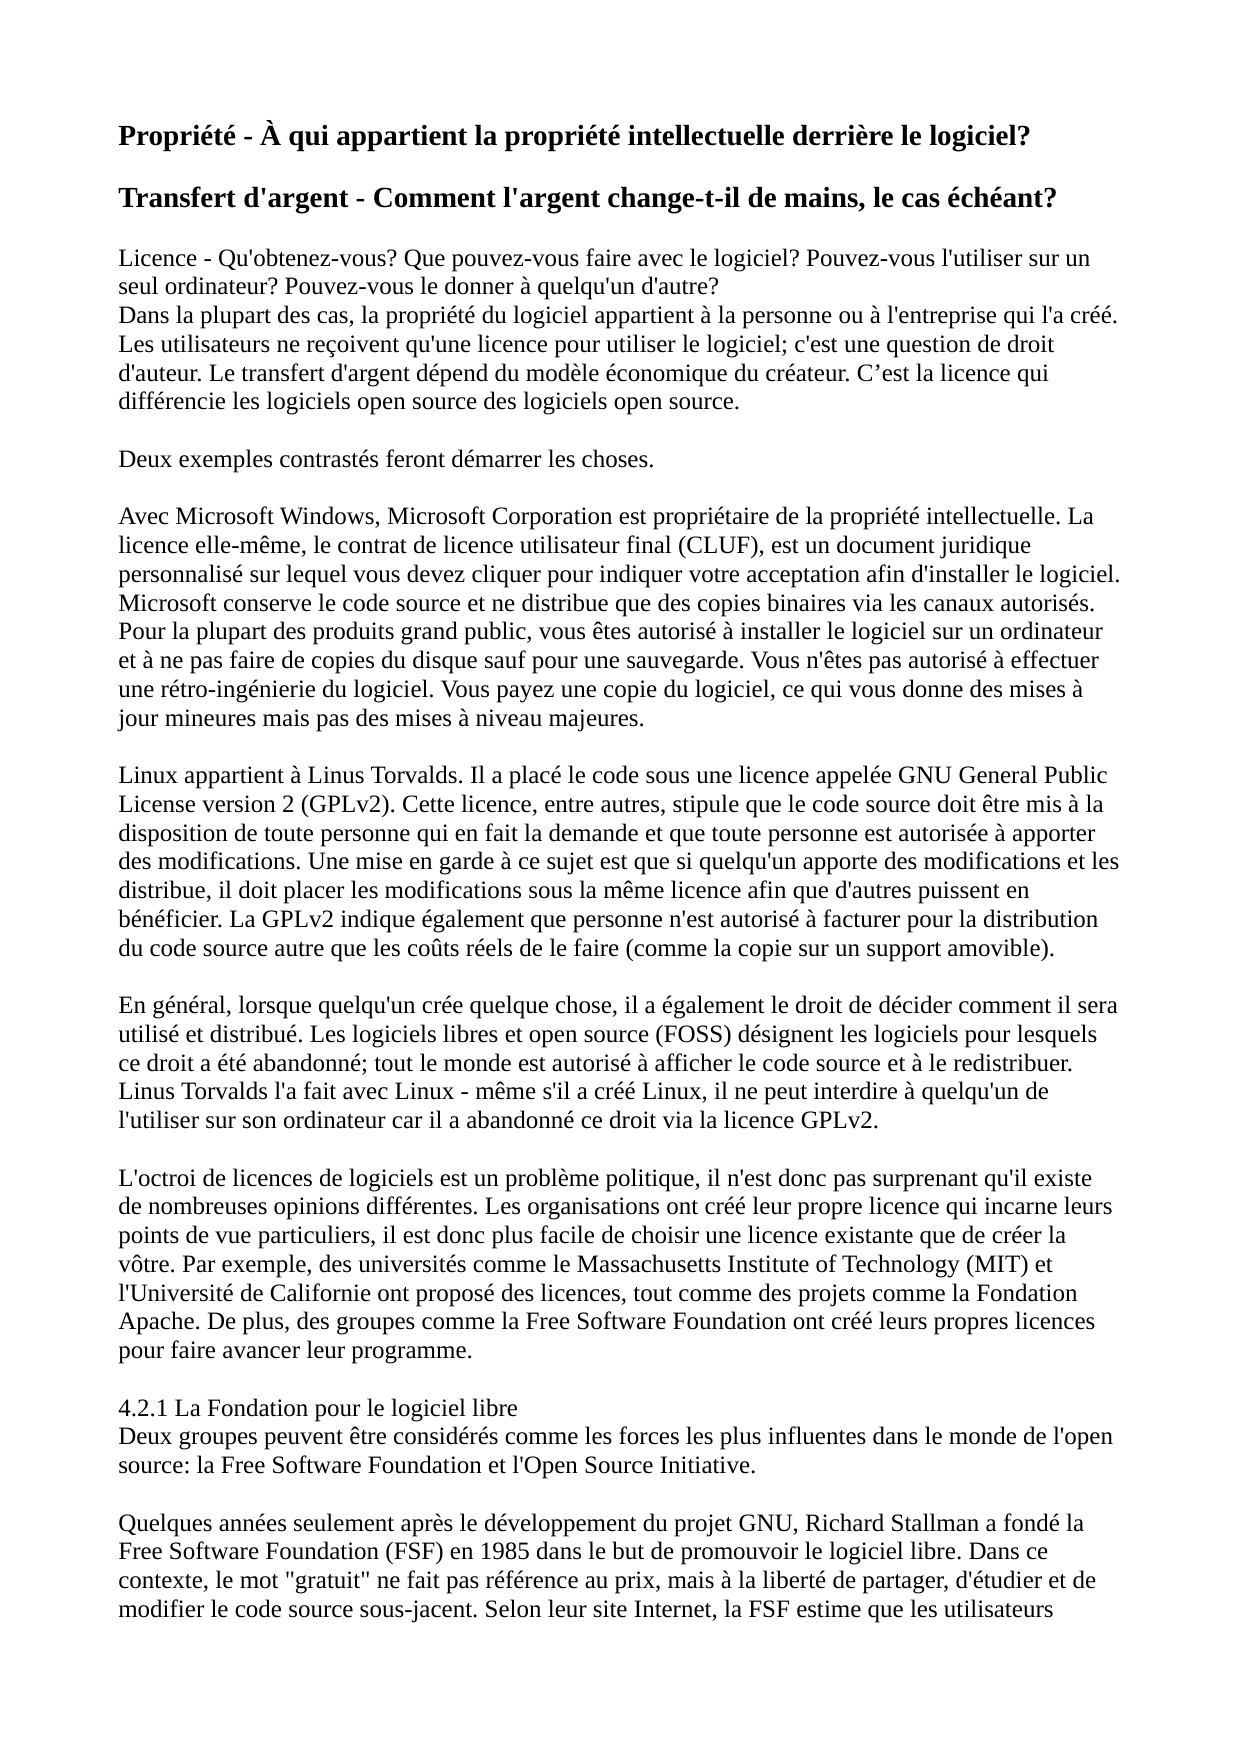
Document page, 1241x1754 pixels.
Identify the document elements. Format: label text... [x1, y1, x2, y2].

text Propriété - À qui appartient la propriété intellectuelle derrière le logiciel? [118, 118, 1122, 152]
text 4.2.1 La Fondation pour le logiciel libre [118, 1393, 1122, 1421]
text Dans la plupart des cas, la propriété du logiciel appartient à la personne ou à l'entreprise qui l'a créé. Les utilisateurs ne reçoivent qu'une licence pour utiliser le logiciel; c'est une question de droit d'auteur. Le transfert d'argent dépend du modèle économique du créateur. C’est la licence qui différencie les logiciels open source des logiciels open source. [118, 300, 1122, 415]
text En général, lorsque quelqu'un crée quelque chose, il a également le droit de décider comment il sera utilisé et distribué. Les logiciels libres et open source (FOSS) désignent les logiciels pour lesquels ce droit a été abandonné; tout le monde est autorisé à afficher le code source et à le redistribuer. Linus Torvalds l'a fait avec Linux - même s'il a créé Linux, il ne peut interdire à quelqu'un de l'utiliser sur son ordinateur car il a abandonné ce droit via la licence GPLv2. [118, 990, 1122, 1134]
text Licence - Qu'obtenez-vous? Que pouvez-vous faire avec le logiciel? Pouvez-vous l'utiliser sur un seul ordinateur? Pouvez-vous le donner à quelqu'un d'autre? [118, 243, 1122, 300]
text Linux appartient à Linus Torvalds. Il a placé le code sous une licence appelée GNU General Public License version 2 (GPLv2). Cette licence, entre autres, stipule que le code source doit être mis à la disposition de toute personne qui en fait la demande et que toute personne est autorisée à apporter des modifications. Une mise en garde à ce sujet est que si quelqu'un apporte des modifications et les distribue, il doit placer les modifications sous la même licence afin que d'autres puissent en bénéficier. La GPLv2 indique également que personne n'est autorisé à facturer pour la distribution du code source autre que les coûts réels de le faire (comme la copie sur un support amovible). [118, 760, 1122, 961]
text Avec Microsoft Windows, Microsoft Corporation est propriétaire de la propriété intellectuelle. La licence elle-même, le contrat de licence utilisateur final (CLUF), est un document juridique personnalisé sur lequel vous devez cliquer pour indiquer votre acceptation afin d'installer le logiciel. Microsoft conserve le code source et ne distribue que des copies binaires via les canaux autorisés. Pour la plupart des produits grand public, vous êtes autorisé à installer le logiciel sur un ordinateur et à ne pas faire de copies du disque sauf pour une sauvegarde. Vous n'êtes pas autorisé à effectuer une rétro-ingénierie du logiciel. Vous payez une copie du logiciel, ce qui vous donne des mises à jour mineures mais pas des mises à niveau majeures. [118, 501, 1122, 731]
text Deux groupes peuvent être considérés comme les forces les plus influentes dans le monde de l'open source: la Free Software Foundation et l'Open Source Initiative. [118, 1421, 1122, 1479]
text Deux exemples contrastés feront démarrer les choses. [118, 444, 1122, 473]
text L'octroi de licences de logiciels est un problème politique, il n'est donc pas surprenant qu'il existe de nombreuses opinions différentes. Les organisations ont créé leur propre licence qui incarne leurs points de vue particuliers, il est donc plus facile de choisir une licence existante que de créer la vôtre. Par exemple, des universités comme le Massachusetts Institute of Technology (MIT) et l'Université de Californie ont proposé des licences, tout comme des projets comme la Fondation Apache. De plus, des groupes comme la Free Software Foundation ont créé leurs propres licences pour faire avancer leur programme. [118, 1163, 1122, 1364]
text Quelques années seulement après le développement du projet GNU, Richard Stallman a fondé la Free Software Foundation (FSF) en 1985 dans le but de promouvoir le logiciel libre. Dans ce contexte, le mot "gratuit" ne fait pas référence au prix, mais à la liberté de partager, d'étudier et de modifier le code source sous-jacent. Selon leur site Internet, la FSF estime que les utilisateurs [118, 1508, 1122, 1623]
text Transfert d'argent - Comment l'argent change-t-il de mains, le cas échéant? [118, 180, 1122, 214]
